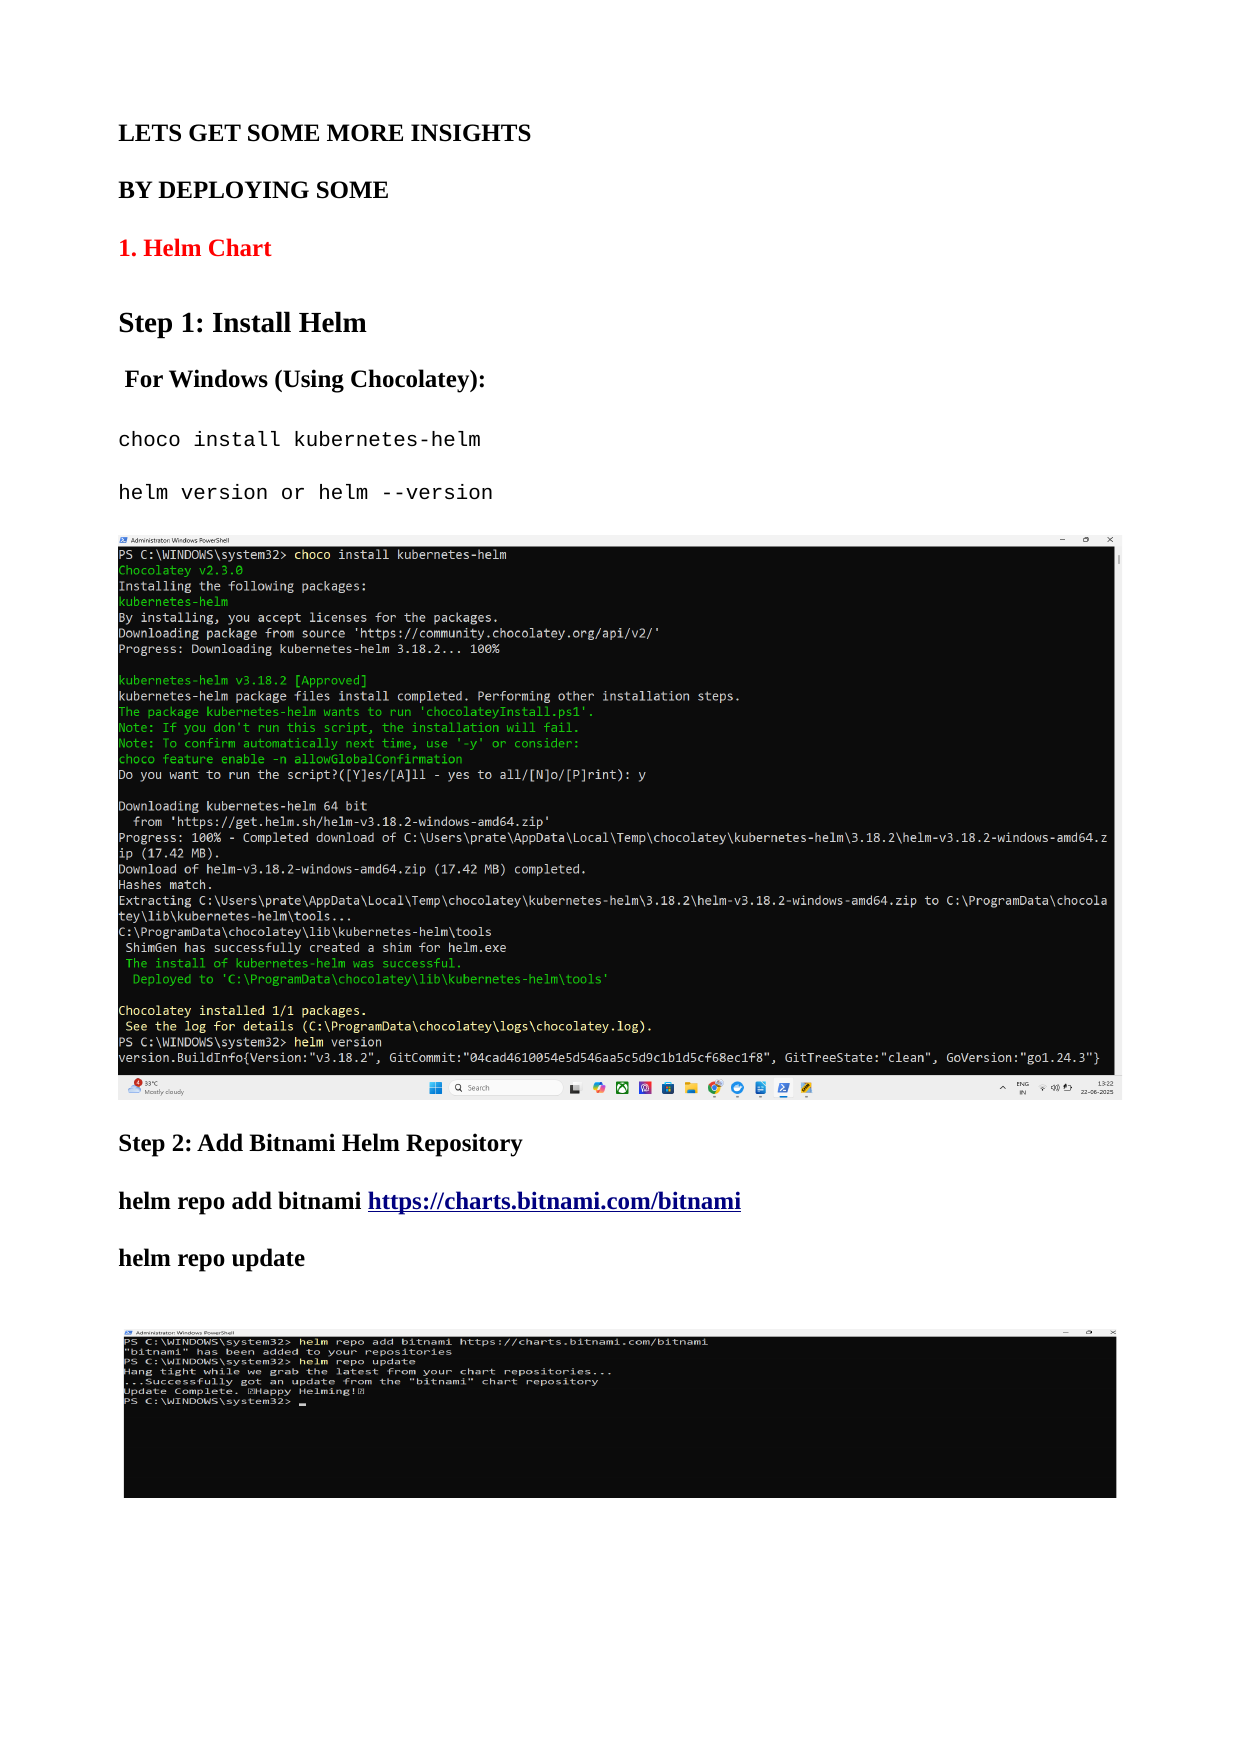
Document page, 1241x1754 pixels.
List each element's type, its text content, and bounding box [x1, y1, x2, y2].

subtitle For Windows (Using Chocolatey): [118, 364, 1122, 392]
text Step 2: Add Bitnami Helm Repository [118, 1128, 1122, 1157]
text helm version or helm --version [118, 482, 1122, 505]
text BY DEPLOYING SOME [118, 176, 1122, 204]
picture [118, 535, 1123, 1100]
subtitle Step 1: Install Helm [118, 305, 1122, 339]
text choco install kubernetes-helm [118, 429, 1122, 452]
text 1. Helm Chart [118, 233, 1122, 262]
text LETS GET SOME MORE INSIGHTS [118, 118, 1122, 147]
text helm repo add bitnami https://charts.bitnami.com/bitnami [118, 1186, 1122, 1214]
text helm repo update [118, 1243, 1122, 1272]
